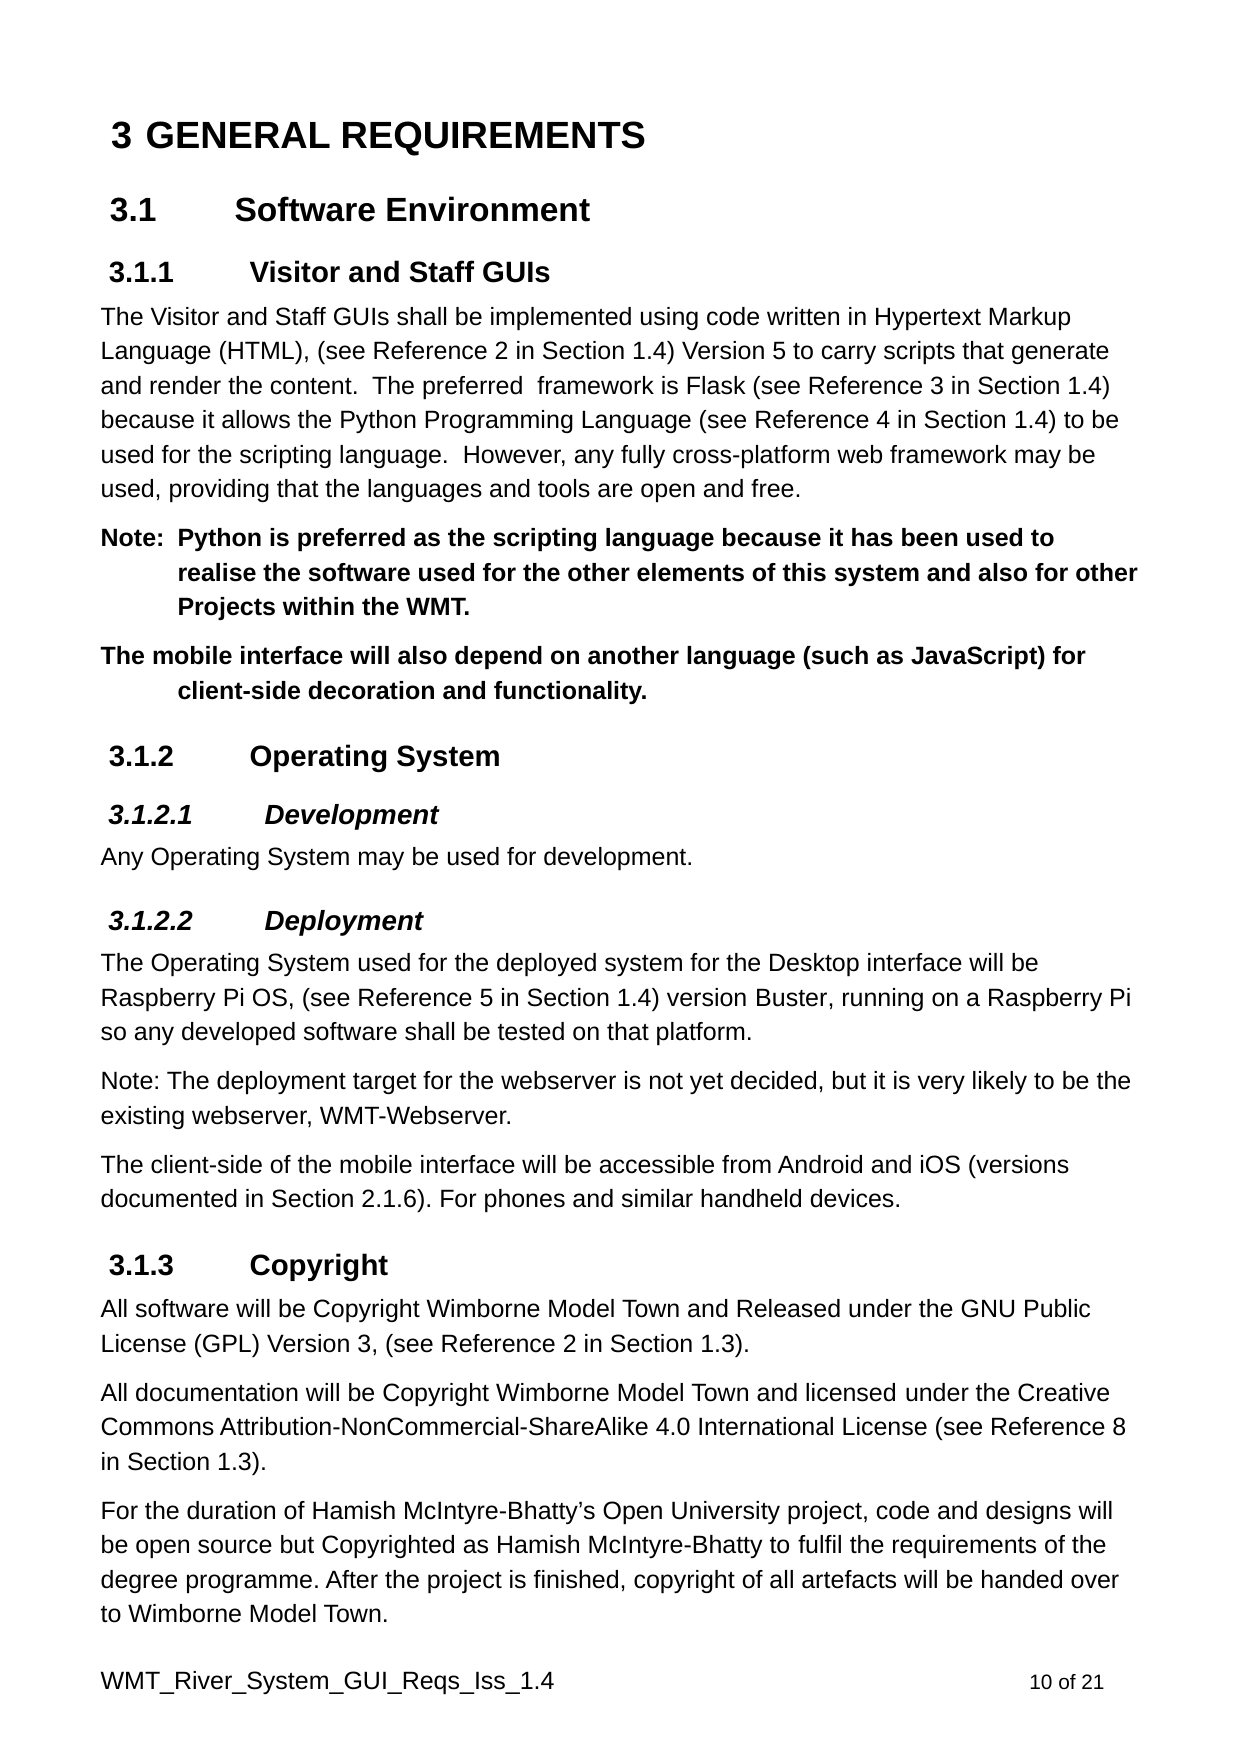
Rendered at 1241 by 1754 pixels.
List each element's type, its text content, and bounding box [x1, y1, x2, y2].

subtitle Deployment [100, 904, 1140, 936]
text The Operating System used for the deployed system for the Desktop interface will be Raspberry Pi OS, (see Reference 5 in Section 1.4) version Buster, running on a Raspberry Pi so any developed software shall be tested on that platform. [100, 948, 1140, 1046]
subtitle Visitor and Staff GUIs [100, 255, 1140, 289]
text The mobile interface will also depend on another language (such as JavaScript) for client-side decoration and functionality. [100, 641, 1140, 704]
text Note: Python is preferred as the scripting language because it has been used to realise the software used for the other elements of this system and also for other Projects within the WMT. [100, 523, 1140, 621]
text The client-side of the mobile interface will be accessible from Android and iOS (versions documented in Section 2.1.6). For phones and similar handheld devices. [100, 1150, 1140, 1213]
text Any Operating System may be used for development. [100, 842, 1140, 871]
subtitle Development [100, 798, 1140, 830]
subtitle Copyright [100, 1248, 1140, 1282]
text All documentation will be Copyright Wimborne Model Town and licensed under the Creative Commons Attribution-NonCommercial-ShareAlike 4.0 International License (see Reference 8 in Section 1.3). [100, 1378, 1140, 1476]
subtitle Operating System [100, 739, 1140, 773]
text Note: The deployment target for the webserver is not yet decided, but it is very likely to be the existing webserver, WMT-Webserver. [100, 1066, 1140, 1129]
text The Visitor and Staff GUIs shall be implemented using code written in Hypertext Markup Language (HTML), (see Reference 2 in Section 1.4) Version 5 to carry scripts that generate and render the content. The preferred framework is Flask (see Reference 3 in Section 1.4) because it allows the Python Programming Language (see Reference 4 in Section 1.4) to be used for the scripting language. However, any fully cross-platform web framework may be used, providing that the languages and tools are open and free. [100, 302, 1140, 503]
text All software will be Copyright Wimborne Model Town and Released under the GNU Public License (GPL) Version 3, (see Reference 2 in Section 1.3). [100, 1294, 1140, 1357]
subtitle Software Environment [100, 190, 1140, 228]
text For the duration of Hamish McIntyre-Bhatty’s Open University project, code and designs will be open source but Copyrighted as Hamish McIntyre-Bhatty to fulfil the requirements of the degree programme. After the project is finished, copyright of all artefacts will be handed over to Wimborne Model Town. [100, 1496, 1140, 1628]
